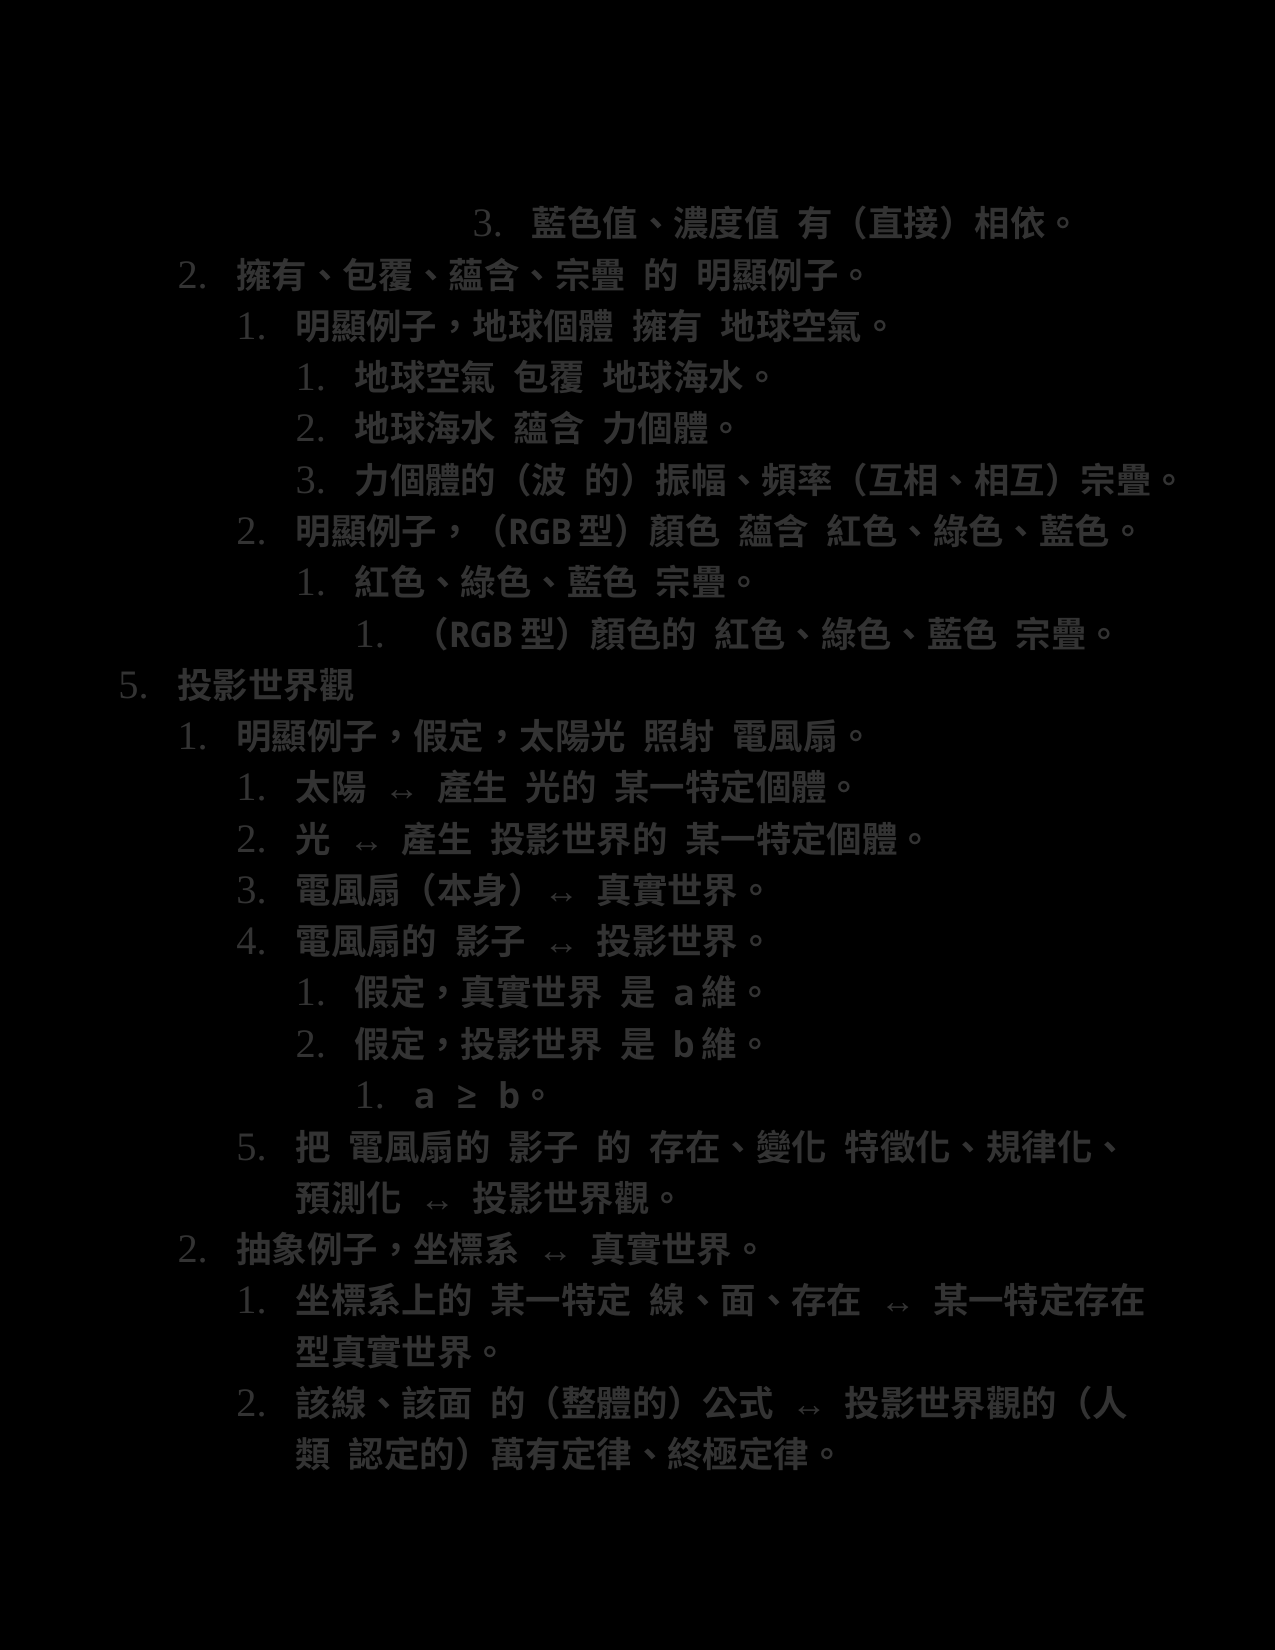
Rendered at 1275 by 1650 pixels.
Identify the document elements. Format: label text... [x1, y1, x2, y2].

list 電風扇（本身）↔ 真實世界。 [236, 862, 1157, 913]
list 力個體的（波 的）振幅、頻率（互相、相互）宗疊。 [295, 452, 1157, 503]
list （RGB型）顏色的 紅色、綠色、藍色 宗疊。 [354, 606, 1157, 657]
list 光 ↔ 產生 投影世界的 某一特定個體。 [236, 811, 1157, 862]
list 把 電風扇的 影子 的 存在、變化 特徵化、規律化、預測化 ↔ 投影世界觀。 [236, 1119, 1157, 1221]
list 擁有、包覆、蘊含、宗疊 的 明顯例子。 [177, 247, 1157, 298]
list 太陽 ↔ 產生 光的 某一特定個體。 [236, 760, 1157, 811]
list 藍色值、濃度值 有（直接）相依。 [472, 196, 1157, 247]
list 明顯例子，（RGB型）顏色 蘊含 紅色、綠色、藍色。 [236, 503, 1157, 555]
list 假定，投影世界 是 b維。 [295, 1016, 1157, 1067]
list 抽象例子，坐標系 ↔ 真實世界。 [177, 1221, 1157, 1273]
list 該線、該面 的（整體的）公式 ↔ 投影世界觀的（人類 認定的）萬有定律、終極定律。 [236, 1375, 1157, 1478]
list 明顯例子，地球個體 擁有 地球空氣。 [236, 298, 1157, 349]
list 坐標系上的 某一特定 線、面、存在 ↔ 某一特定存在型真實世界。 [236, 1273, 1157, 1375]
list 明顯例子，假定，太陽光 照射 電風扇。 [177, 708, 1157, 760]
list a ≥ b。 [354, 1067, 1157, 1119]
list 紅色、綠色、藍色 宗疊。 [295, 555, 1157, 606]
list 地球海水 蘊含 力個體。 [295, 401, 1157, 452]
list 地球空氣 包覆 地球海水。 [295, 349, 1157, 401]
list 電風扇的 影子 ↔ 投影世界。 [236, 913, 1157, 965]
list 投影世界觀 [118, 657, 1157, 708]
list 假定，真實世界 是 a維。 [295, 965, 1157, 1016]
